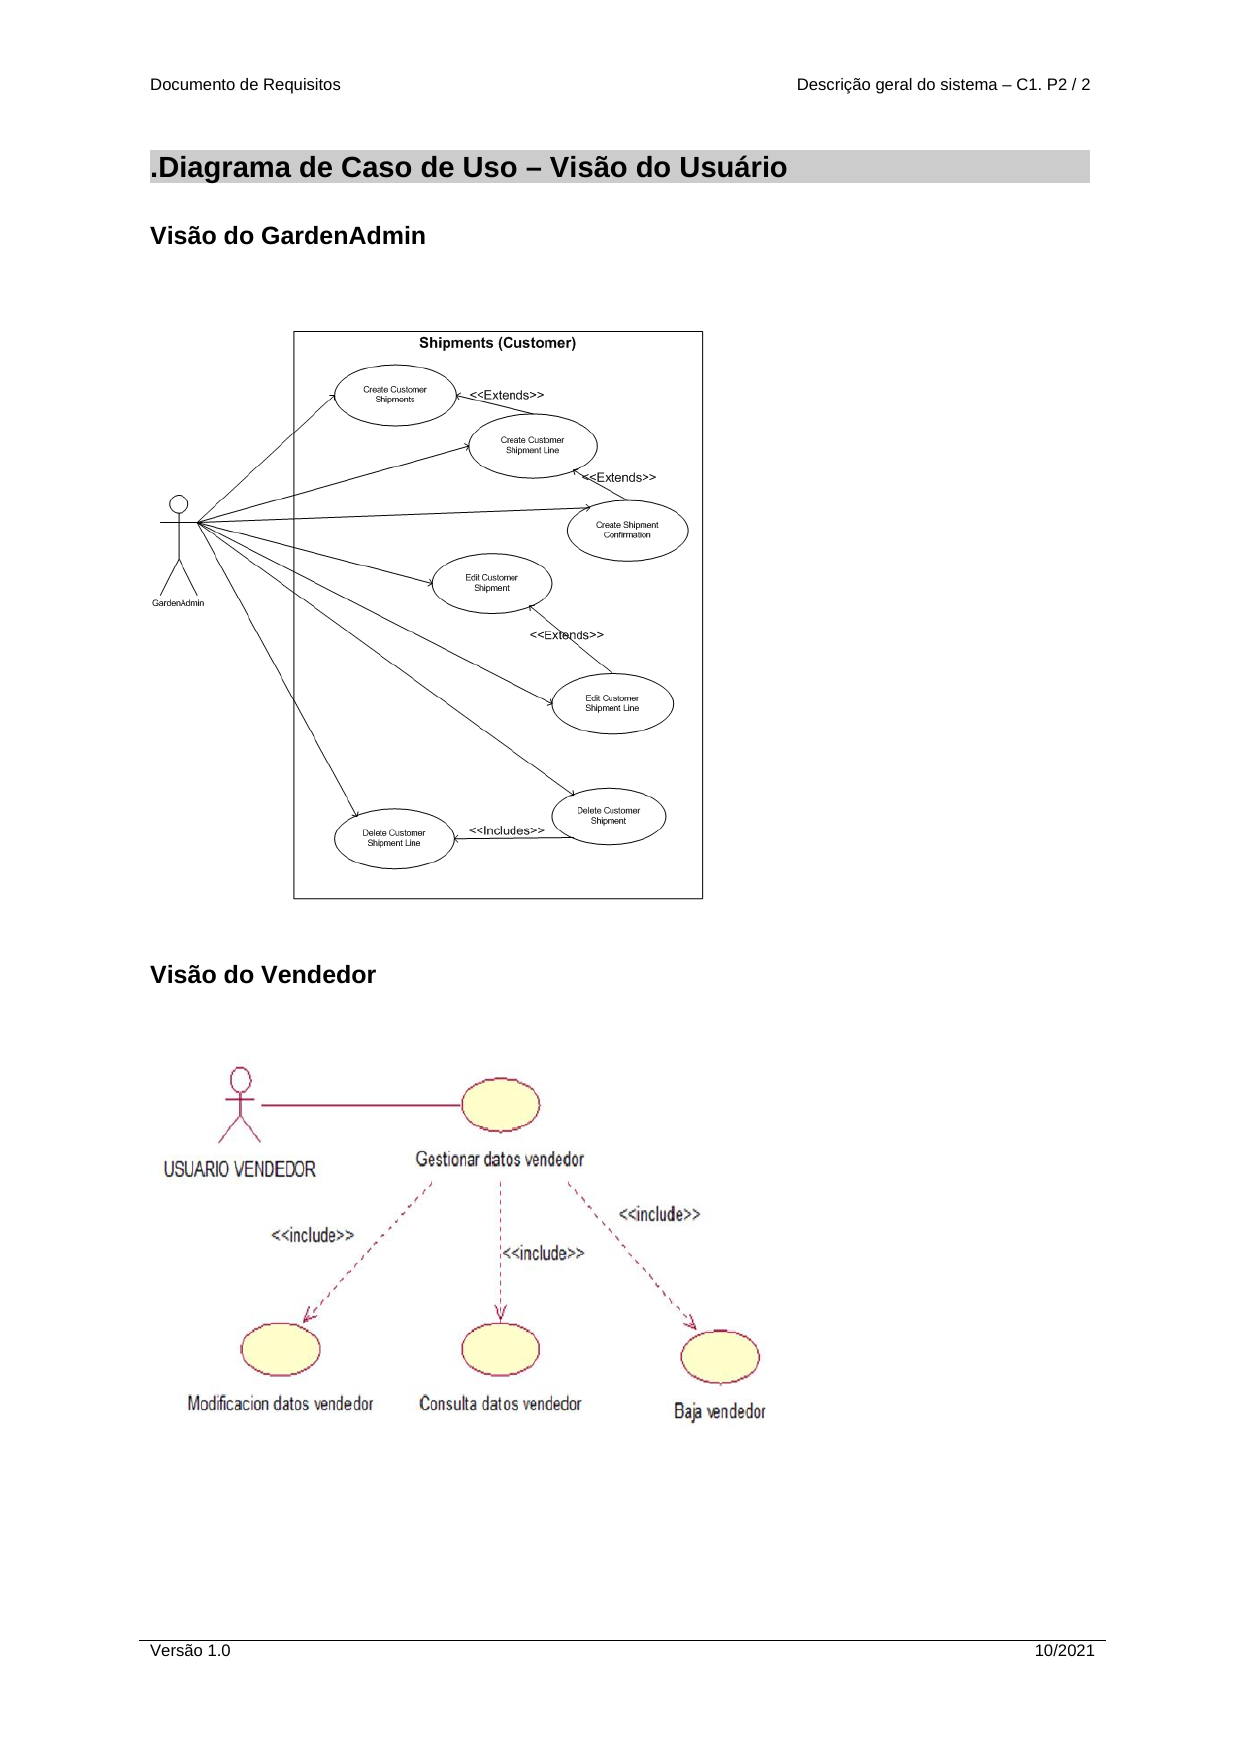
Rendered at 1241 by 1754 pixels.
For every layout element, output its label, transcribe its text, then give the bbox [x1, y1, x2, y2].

subtitle Visão do GardenAdmin [150, 221, 1090, 250]
subtitle Visão do Vendedor [150, 960, 1090, 989]
picture [150, 1040, 799, 1470]
picture [150, 301, 710, 929]
subtitle Diagrama de Caso de Uso – Visão do Usuário [150, 150, 1090, 183]
